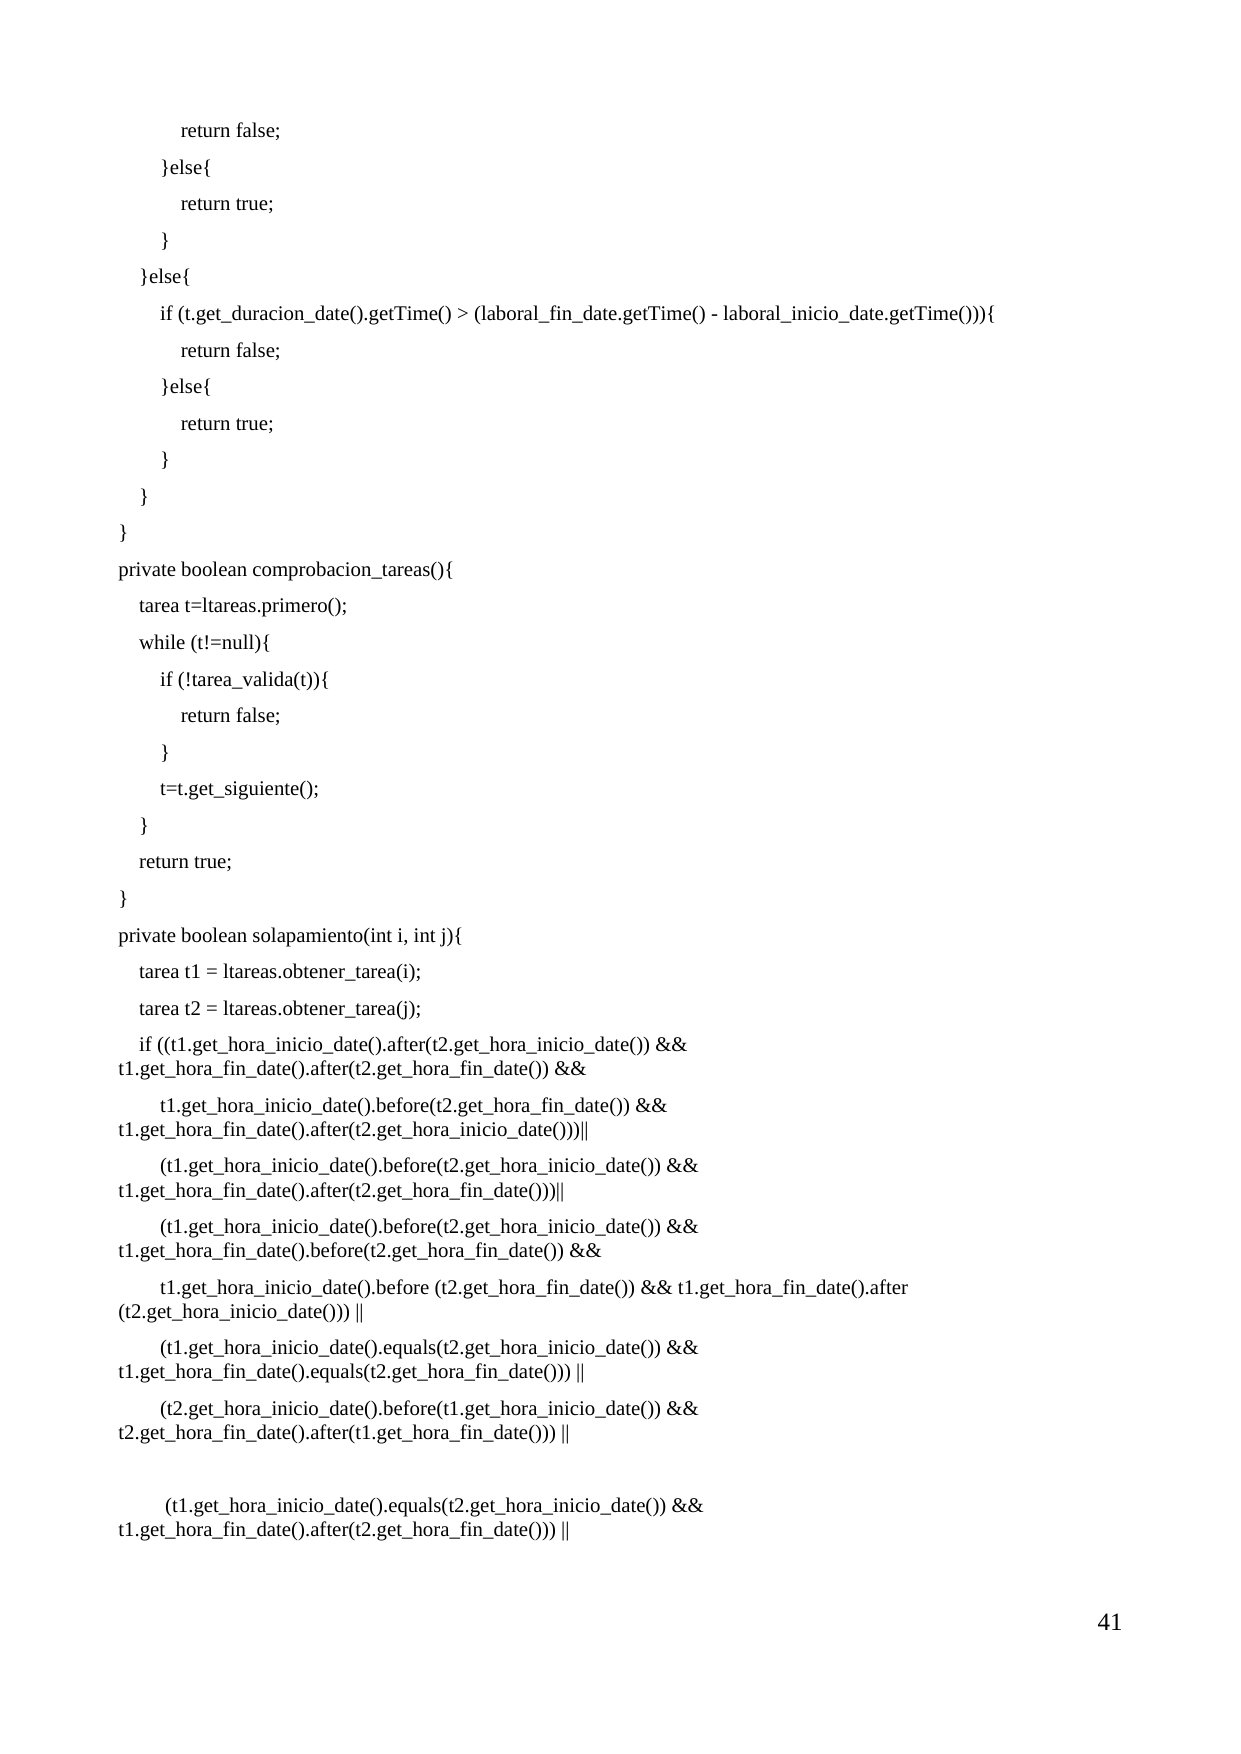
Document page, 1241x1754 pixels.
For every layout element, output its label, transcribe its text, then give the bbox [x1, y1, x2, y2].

text private boolean comprobacion_tareas(){ [118, 557, 1122, 581]
text if (!tarea_valida(t)){ [118, 667, 1122, 691]
text }else{ [118, 374, 1122, 398]
text (t1.get_hora_inicio_date().equals(t2.get_hora_inicio_date()) && t1.get_hora_fin_date().after(t2.get_hora_fin_date())) || [118, 1493, 1122, 1541]
text return true; [118, 411, 1122, 435]
text return false; [118, 337, 1122, 362]
text t1.get_hora_inicio_date().before (t2.get_hora_fin_date()) && t1.get_hora_fin_date().after (t2.get_hora_inicio_date())) || [118, 1275, 1122, 1323]
text if (t.get_duracion_date().getTime() > (laboral_fin_date.getTime() - laboral_inicio_date.getTime())){ [118, 301, 1122, 325]
text } [118, 484, 1122, 508]
text tarea t2 = ltareas.obtener_tarea(j); [118, 996, 1122, 1020]
text (t2.get_hora_inicio_date().before(t1.get_hora_inicio_date()) && t2.get_hora_fin_date().after(t1.get_hora_fin_date())) || [118, 1396, 1122, 1444]
text }else{ [118, 264, 1122, 288]
text (t1.get_hora_inicio_date().equals(t2.get_hora_inicio_date()) && t1.get_hora_fin_date().equals(t2.get_hora_fin_date())) || [118, 1335, 1122, 1383]
text tarea t1 = ltareas.obtener_tarea(i); [118, 959, 1122, 983]
text t=t.get_siguiente(); [118, 776, 1122, 800]
text (t1.get_hora_inicio_date().before(t2.get_hora_inicio_date()) && t1.get_hora_fin_date().after(t2.get_hora_fin_date()))|| [118, 1153, 1122, 1202]
text } [118, 447, 1122, 471]
text private boolean solapamiento(int i, int j){ [118, 922, 1122, 947]
text (t1.get_hora_inicio_date().before(t2.get_hora_inicio_date()) && t1.get_hora_fin_date().before(t2.get_hora_fin_date()) && [118, 1214, 1122, 1262]
text while (t!=null){ [118, 630, 1122, 654]
text } [118, 228, 1122, 252]
text return false; [118, 118, 1122, 142]
text if ((t1.get_hora_inicio_date().after(t2.get_hora_inicio_date()) && t1.get_hora_fin_date().after(t2.get_hora_fin_date()) && [118, 1032, 1122, 1080]
text }else{ [118, 155, 1122, 179]
text } [118, 740, 1122, 764]
text return true; [118, 191, 1122, 215]
text t1.get_hora_inicio_date().before(t2.get_hora_fin_date()) && t1.get_hora_fin_date().after(t2.get_hora_inicio_date()))|| [118, 1093, 1122, 1141]
text return true; [118, 849, 1122, 873]
text } [118, 886, 1122, 910]
text } [118, 520, 1122, 544]
text tarea t=ltareas.primero(); [118, 593, 1122, 617]
text } [118, 813, 1122, 837]
text return false; [118, 703, 1122, 727]
